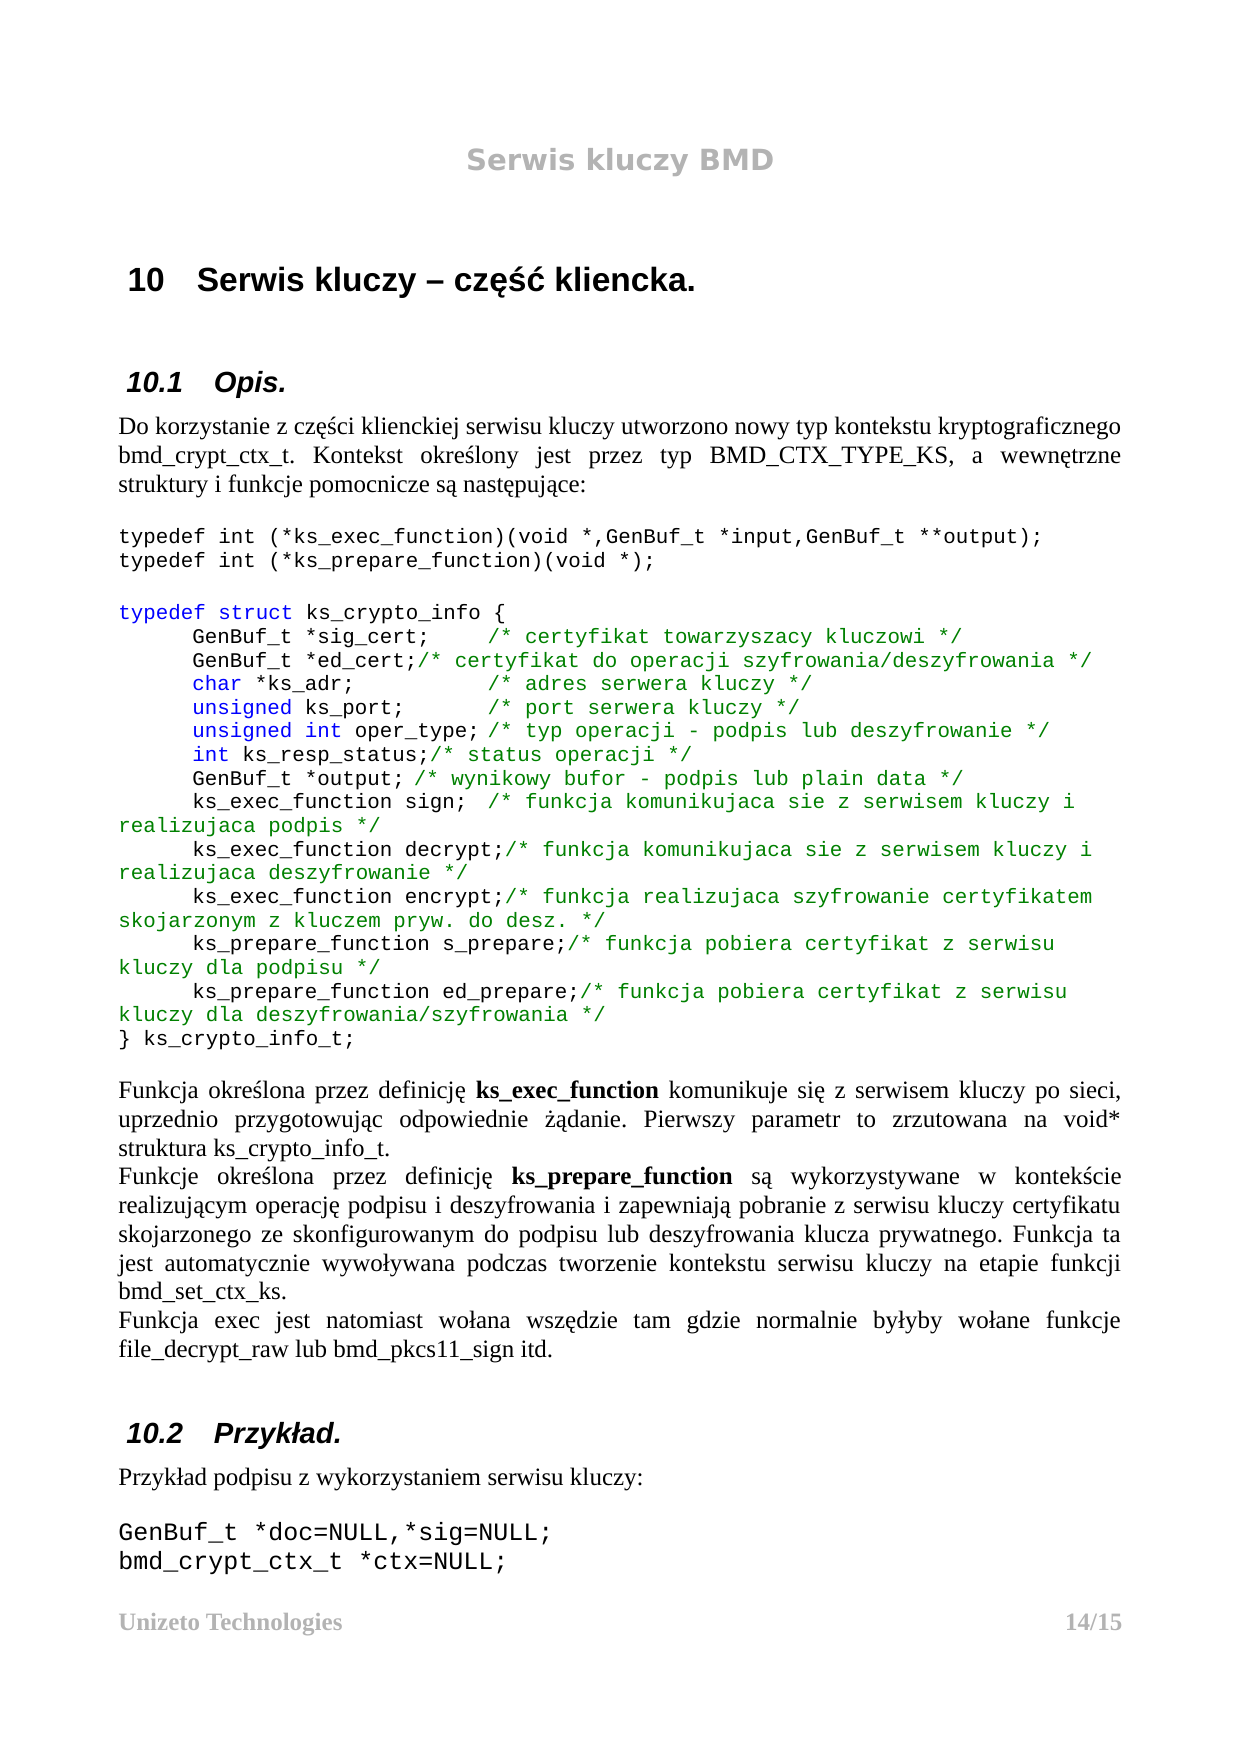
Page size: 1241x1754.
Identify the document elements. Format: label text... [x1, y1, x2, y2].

text } ks_crypto_info_t; [118, 1028, 1122, 1052]
text unsigned ks_port; /* port serwera kluczy */ [118, 697, 1122, 721]
text Funkcja określona przez definicję ks_exec_function komunikuje się z serwisem kluczy po sieci, uprzednio przygotowując odpowiednie żądanie. Pierwszy parametr to zrzutowana na void* struktura ks_crypto_info_t. [118, 1075, 1122, 1161]
text Funkcja exec jest natomiast wołana wszędzie tam gdzie normalnie byłyby wołane funkcje file_decrypt_raw lub bmd_pkcs11_sign itd. [118, 1305, 1122, 1363]
text GenBuf_t *ed_cert;/* certyfikat do operacji szyfrowania/deszyfrowania */ [118, 649, 1122, 673]
text typedef int (*ks_prepare_function)(void *); [118, 550, 1122, 573]
text ks_exec_function encrypt;/* funkcja realizujaca szyfrowanie certyfikatem skojarzonym z kluczem pryw. do desz. */ [118, 886, 1122, 933]
text Do korzystanie z części klienckiej serwisu kluczy utworzono nowy typ kontekstu kryptograficznego bmd_crypt_ctx_t. Kontekst określony jest przez typ BMD_CTX_TYPE_KS, a wewnętrzne struktury i funkcje pomocnicze są następujące: [118, 411, 1122, 497]
text ks_exec_function sign; /* funkcja komunikujaca sie z serwisem kluczy i realizujaca podpis */ [118, 791, 1122, 839]
text bmd_crypt_ctx_t *ctx=NULL; [118, 1548, 1122, 1577]
text char *ks_adr; /* adres serwera kluczy */ [118, 673, 1122, 697]
subtitle Serwis kluczy – część kliencka. [118, 260, 1122, 299]
text unsigned int oper_type; /* typ operacji - podpis lub deszyfrowanie */ [118, 721, 1122, 744]
text ks_prepare_function ed_prepare;/* funkcja pobiera certyfikat z serwisu kluczy dla deszyfrowania/szyfrowania */ [118, 981, 1122, 1028]
text GenBuf_t *output; /* wynikowy bufor - podpis lub plain data */ [118, 768, 1122, 791]
text int ks_resp_status;/* status operacji */ [118, 744, 1122, 768]
text GenBuf_t *doc=NULL,*sig=NULL; [118, 1520, 1122, 1548]
subtitle Przykład. [118, 1416, 1122, 1450]
text ks_prepare_function s_prepare;/* funkcja pobiera certyfikat z serwisu kluczy dla podpisu */ [118, 933, 1122, 981]
text typedef struct ks_crypto_info { [118, 602, 1122, 626]
text ks_exec_function decrypt;/* funkcja komunikujaca sie z serwisem kluczy i realizujaca deszyfrowanie */ [118, 839, 1122, 886]
text GenBuf_t *sig_cert; /* certyfikat towarzyszacy kluczowi */ [118, 626, 1122, 649]
text Funkcje określona przez definicję ks_prepare_function są wykorzystywane w kontekście realizującym operację podpisu i deszyfrowania i zapewniają pobranie z serwisu kluczy certyfikatu skojarzonego ze skonfigurowanym do podpisu lub deszyfrowania klucza prywatnego. Funkcja ta jest automatycznie wywoływana podczas tworzenie kontekstu serwisu kluczy na etapie funkcji bmd_set_ctx_ks. [118, 1161, 1122, 1305]
text typedef int (*ks_exec_function)(void *,GenBuf_t *input,GenBuf_t **output); [118, 526, 1122, 550]
text Przykład podpisu z wykorzystaniem serwisu kluczy: [118, 1462, 1122, 1491]
subtitle Opis. [118, 365, 1122, 399]
